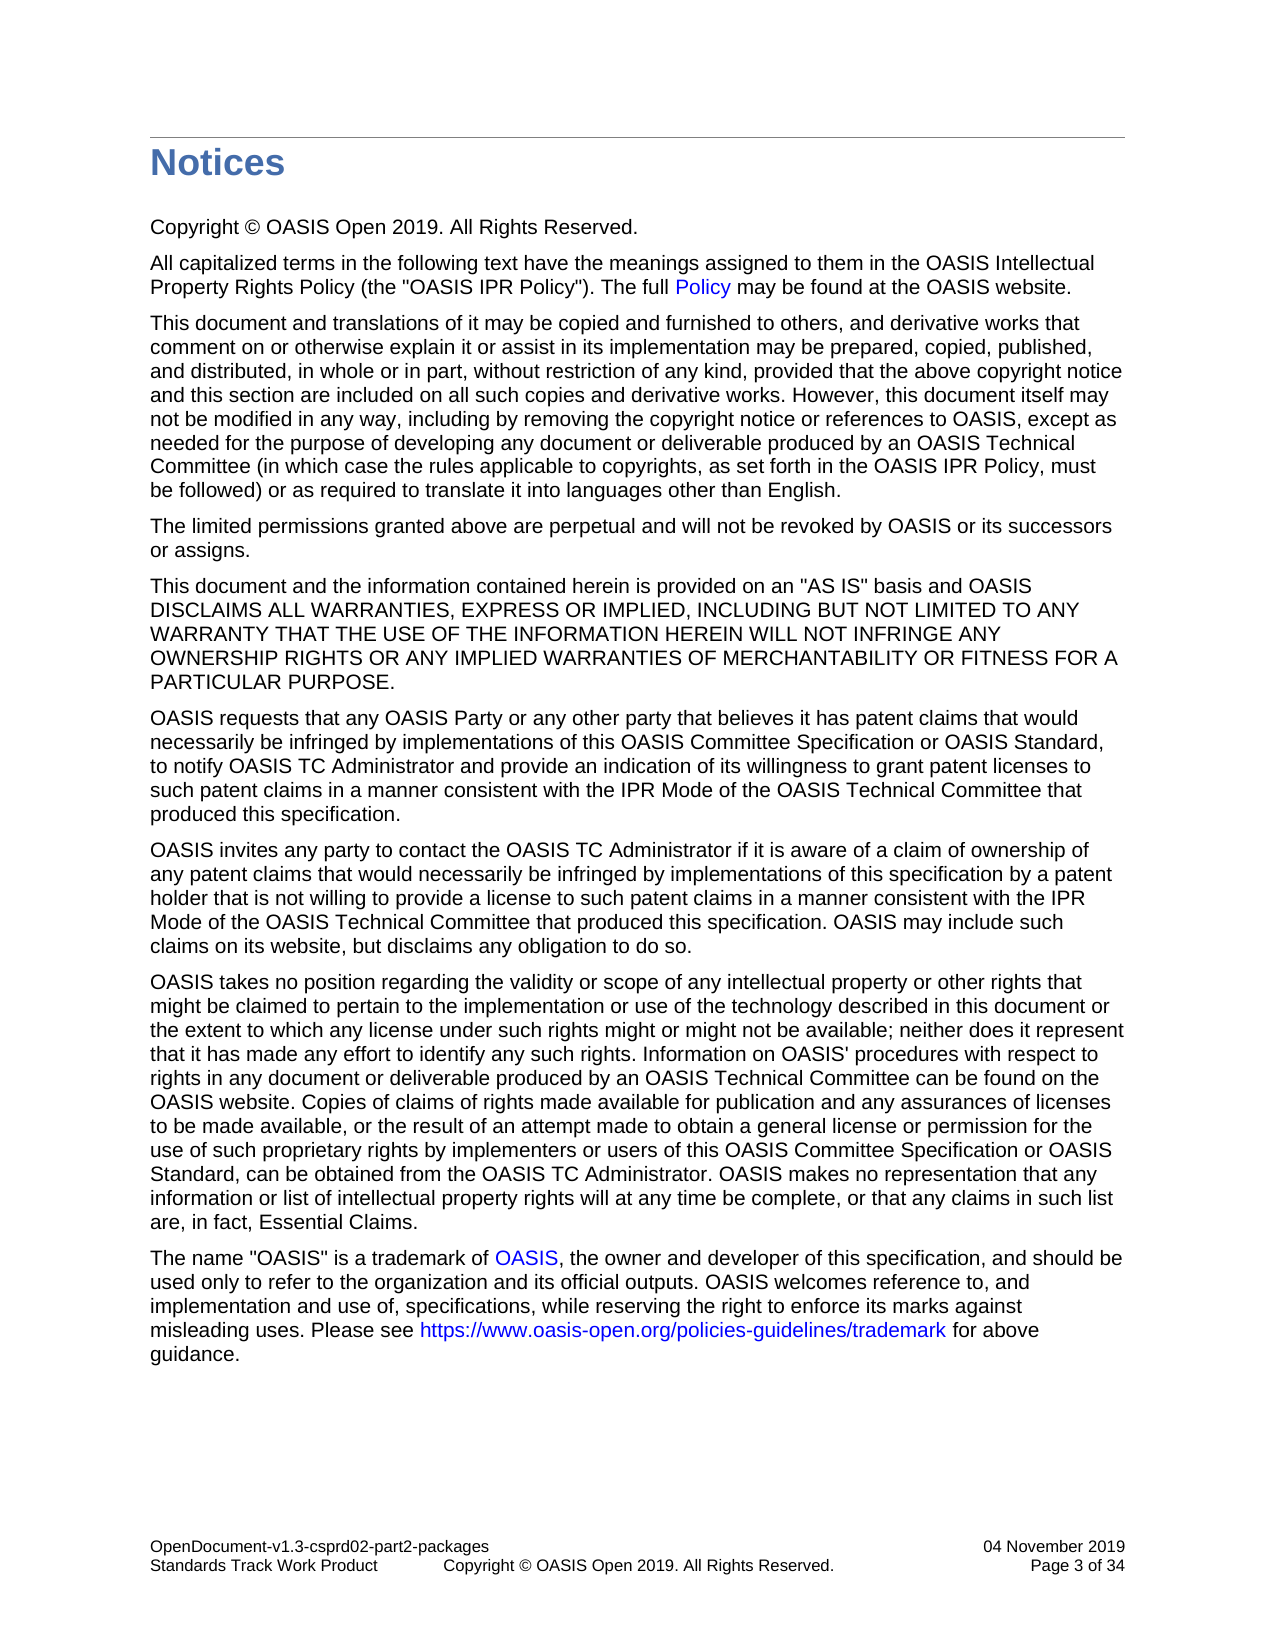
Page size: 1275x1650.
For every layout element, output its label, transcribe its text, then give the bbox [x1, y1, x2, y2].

text Notices [150, 138, 1125, 183]
text Copyright © OASIS Open 2019. All Rights Reserved. [150, 214, 1125, 238]
text The limited permissions granted above are perpetual and will not be revoked by OASIS or its successors or assigns. [150, 514, 1125, 562]
text This document and translations of it may be copied and furnished to others, and derivative works that comment on or otherwise explain it or assist in its implementation may be prepared, copied, published, and distributed, in whole or in part, without restriction of any kind, provided that the above copyright notice and this section are included on all such copies and derivative works. However, this document itself may not be modified in any way, including by removing the copyright notice or references to OASIS, except as needed for the purpose of developing any document or deliverable produced by an OASIS Technical Committee (in which case the rules applicable to copyrights, as set forth in the OASIS IPR Policy, must be followed) or as required to translate it into languages other than English. [150, 311, 1125, 502]
text All capitalized terms in the following text have the meanings assigned to them in the OASIS Intellectual Property Rights Policy (the "OASIS IPR Policy"). The full Policy may be found at the OASIS website. [150, 251, 1125, 298]
text OASIS requests that any OASIS Party or any other party that believes it has patent claims that would necessarily be infringed by implementations of this OASIS Committee Specification or OASIS Standard, to notify OASIS TC Administrator and provide an indication of its willingness to grant patent licenses to such patent claims in a manner consistent with the IPR Mode of the OASIS Technical Committee that produced this specification. [150, 706, 1125, 826]
text The name "OASIS" is a trademark of OASIS, the owner and developer of this specification, and should be used only to refer to the organization and its official outputs. OASIS welcomes reference to, and implementation and use of, specifications, while reserving the right to enforce its marks against misleading uses. Please see https://www.oasis-open.org/policies-guidelines/trademark for above guidance. [150, 1246, 1125, 1365]
text OASIS takes no position regarding the validity or scope of any intellectual property or other rights that might be claimed to pertain to the implementation or use of the technology described in this document or the extent to which any license under such rights might or might not be available; neither does it represent that it has made any effort to identify any such rights. Information on OASIS' procedures with respect to rights in any document or deliverable produced by an OASIS Technical Committee can be found on the OASIS website. Copies of claims of rights made available for publication and any assurances of licenses to be made available, or the result of an attempt made to obtain a general license or permission for the use of such proprietary rights by implementers or users of this OASIS Committee Specification or OASIS Standard, can be obtained from the OASIS TC Administrator. OASIS makes no representation that any information or list of intellectual property rights will at any time be complete, or that any claims in such list are, in fact, Essential Claims. [150, 970, 1125, 1233]
text This document and the information contained herein is provided on an "AS IS" basis and OASIS DISCLAIMS ALL WARRANTIES, EXPRESS OR IMPLIED, INCLUDING BUT NOT LIMITED TO ANY WARRANTY THAT THE USE OF THE INFORMATION HEREIN WILL NOT INFRINGE ANY OWNERSHIP RIGHTS OR ANY IMPLIED WARRANTIES OF MERCHANTABILITY OR FITNESS FOR A PARTICULAR PURPOSE. [150, 574, 1125, 694]
text OASIS invites any party to contact the OASIS TC Administrator if it is aware of a claim of ownership of any patent claims that would necessarily be infringed by implementations of this specification by a patent holder that is not willing to provide a license to such patent claims in a manner consistent with the IPR Mode of the OASIS Technical Committee that produced this specification. OASIS may include such claims on its website, but disclaims any obligation to do so. [150, 838, 1125, 958]
